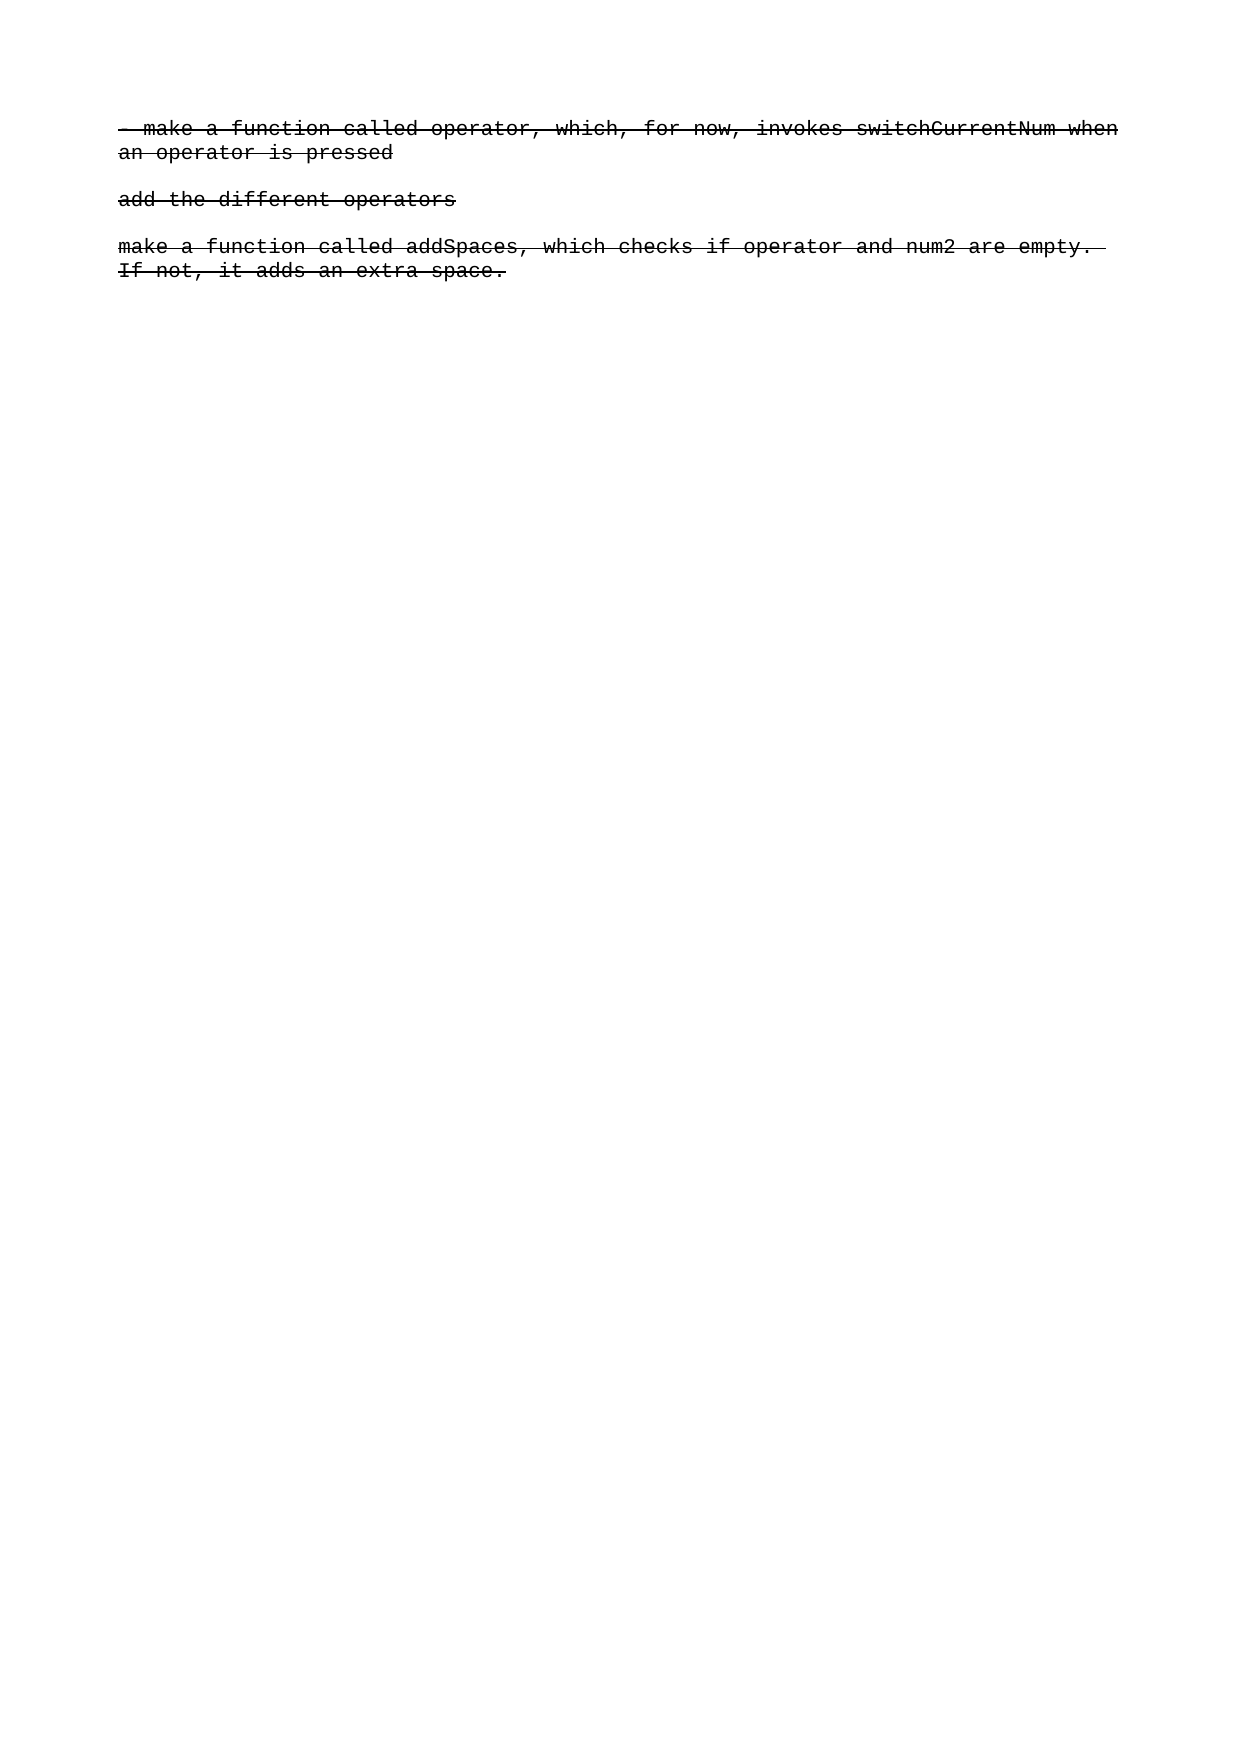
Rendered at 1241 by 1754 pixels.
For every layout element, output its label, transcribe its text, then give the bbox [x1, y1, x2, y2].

text add the different operators [118, 189, 1122, 213]
text - make a function called operator, which, for now, invokes switchCurrentNum when an operator is pressed [118, 118, 1122, 165]
text make a function called addSpaces, which checks if operator and num2 are empty. If not, it adds an extra space. [118, 236, 1122, 284]
